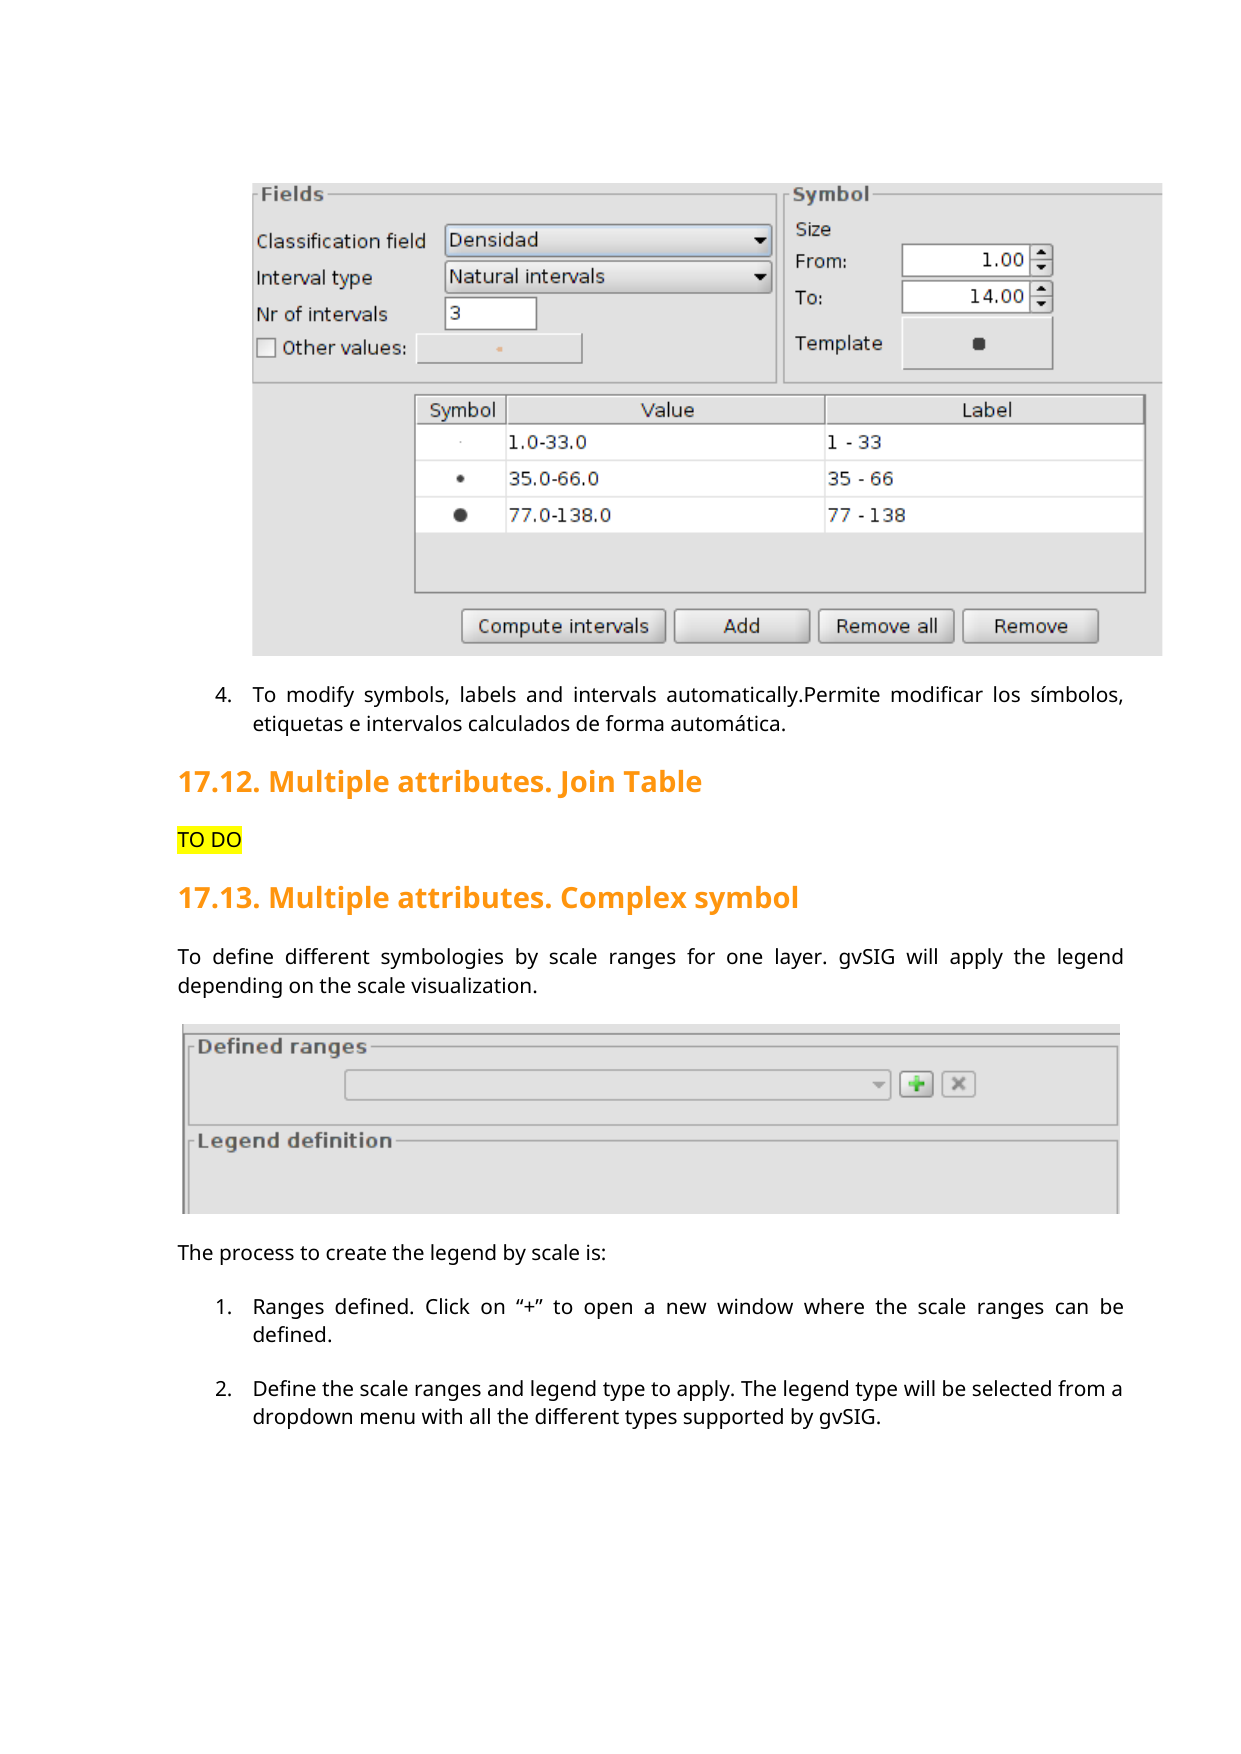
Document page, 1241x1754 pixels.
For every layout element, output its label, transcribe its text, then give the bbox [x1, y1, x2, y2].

list To modify symbols, labels and intervals automatically.Permite modificar los símbolos, etiquetas e intervalos calculados de forma automática. [215, 680, 1125, 737]
list Define the scale ranges and legend type to apply. The legend type will be selected from a dropdown menu with all the different types supported by gvSIG. [215, 1374, 1125, 1431]
text TO DO [177, 826, 1125, 854]
subtitle 17.13. Multiple attributes. Complex symbol [177, 878, 1125, 917]
text The process to create the legend by scale is: [177, 1238, 1125, 1267]
list Ranges defined. Click on “+” to open a new window where the scale ranges can be defined. [215, 1292, 1125, 1349]
picture [252, 183, 1163, 656]
text To define different symbologies by scale ranges for one layer. gvSIG will apply the legend depending on the scale visualization. [177, 942, 1125, 999]
subtitle 17.12. Multiple attributes. Join Table [177, 761, 1125, 801]
picture [182, 1024, 1120, 1214]
